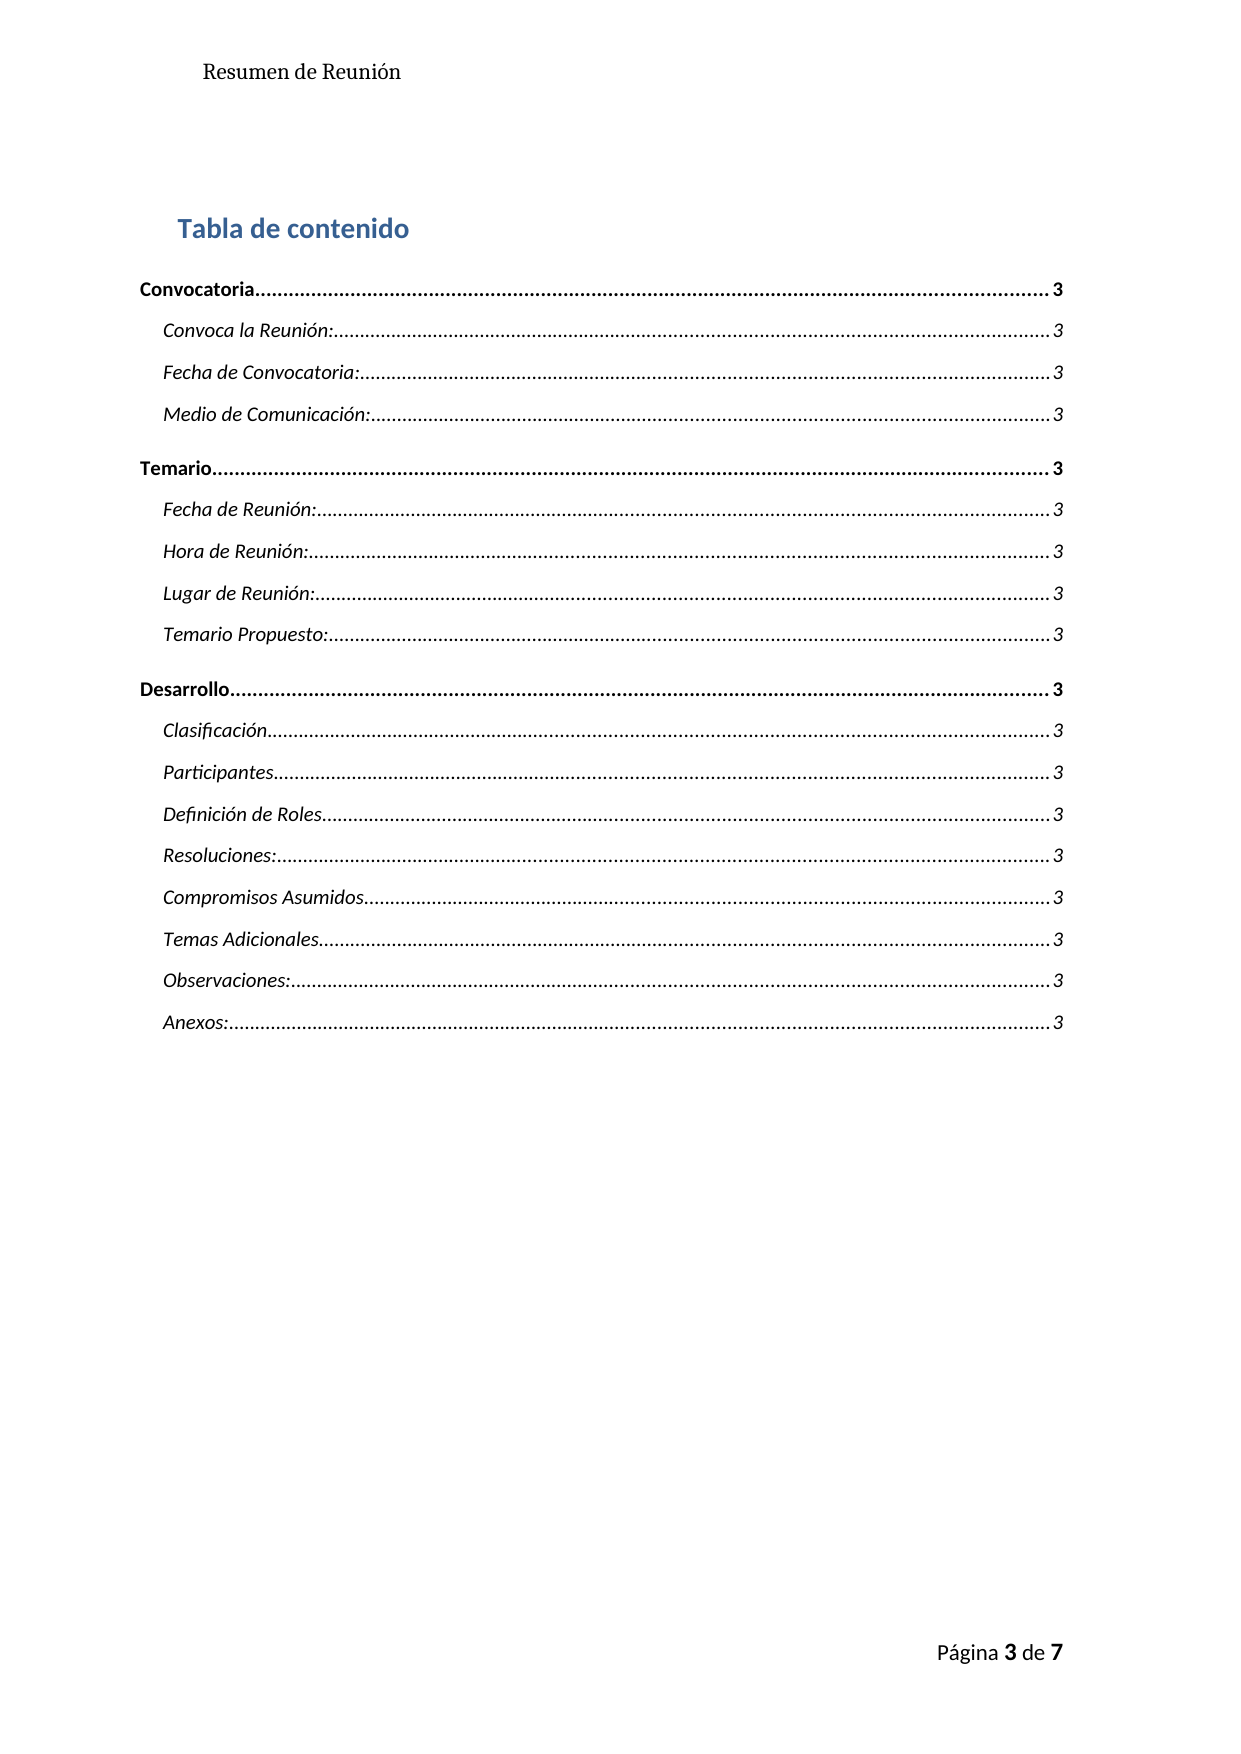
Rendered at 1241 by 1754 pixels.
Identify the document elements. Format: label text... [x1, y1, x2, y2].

text Lugar de Reunión: 3 [163, 580, 1063, 605]
text Anexos: 3 [163, 1009, 1063, 1034]
text Participantes 3 [163, 759, 1063, 784]
text Medio de Comunicación: 3 [163, 401, 1063, 426]
text Fecha de Convocatoria: 3 [163, 359, 1063, 384]
text Hora de Reunión: 3 [163, 538, 1063, 564]
text Temario 3 [140, 455, 1063, 480]
text Temario Propuesto: 3 [163, 622, 1063, 647]
text Definición de Roles 3 [163, 801, 1063, 826]
text Convocatoria 3 [140, 276, 1063, 301]
text Convoca la Reunión: 3 [163, 317, 1063, 343]
text Clasificación 3 [163, 717, 1063, 743]
text Resoluciones: 3 [163, 842, 1063, 868]
text Temas Adicionales 3 [163, 926, 1063, 951]
text Desarrollo 3 [140, 676, 1063, 701]
text Observaciones: 3 [163, 967, 1063, 993]
subtitle Tabla de contenido [177, 210, 1063, 246]
text Compromisos Asumidos 3 [163, 884, 1063, 909]
text Fecha de Reunión: 3 [163, 497, 1063, 522]
